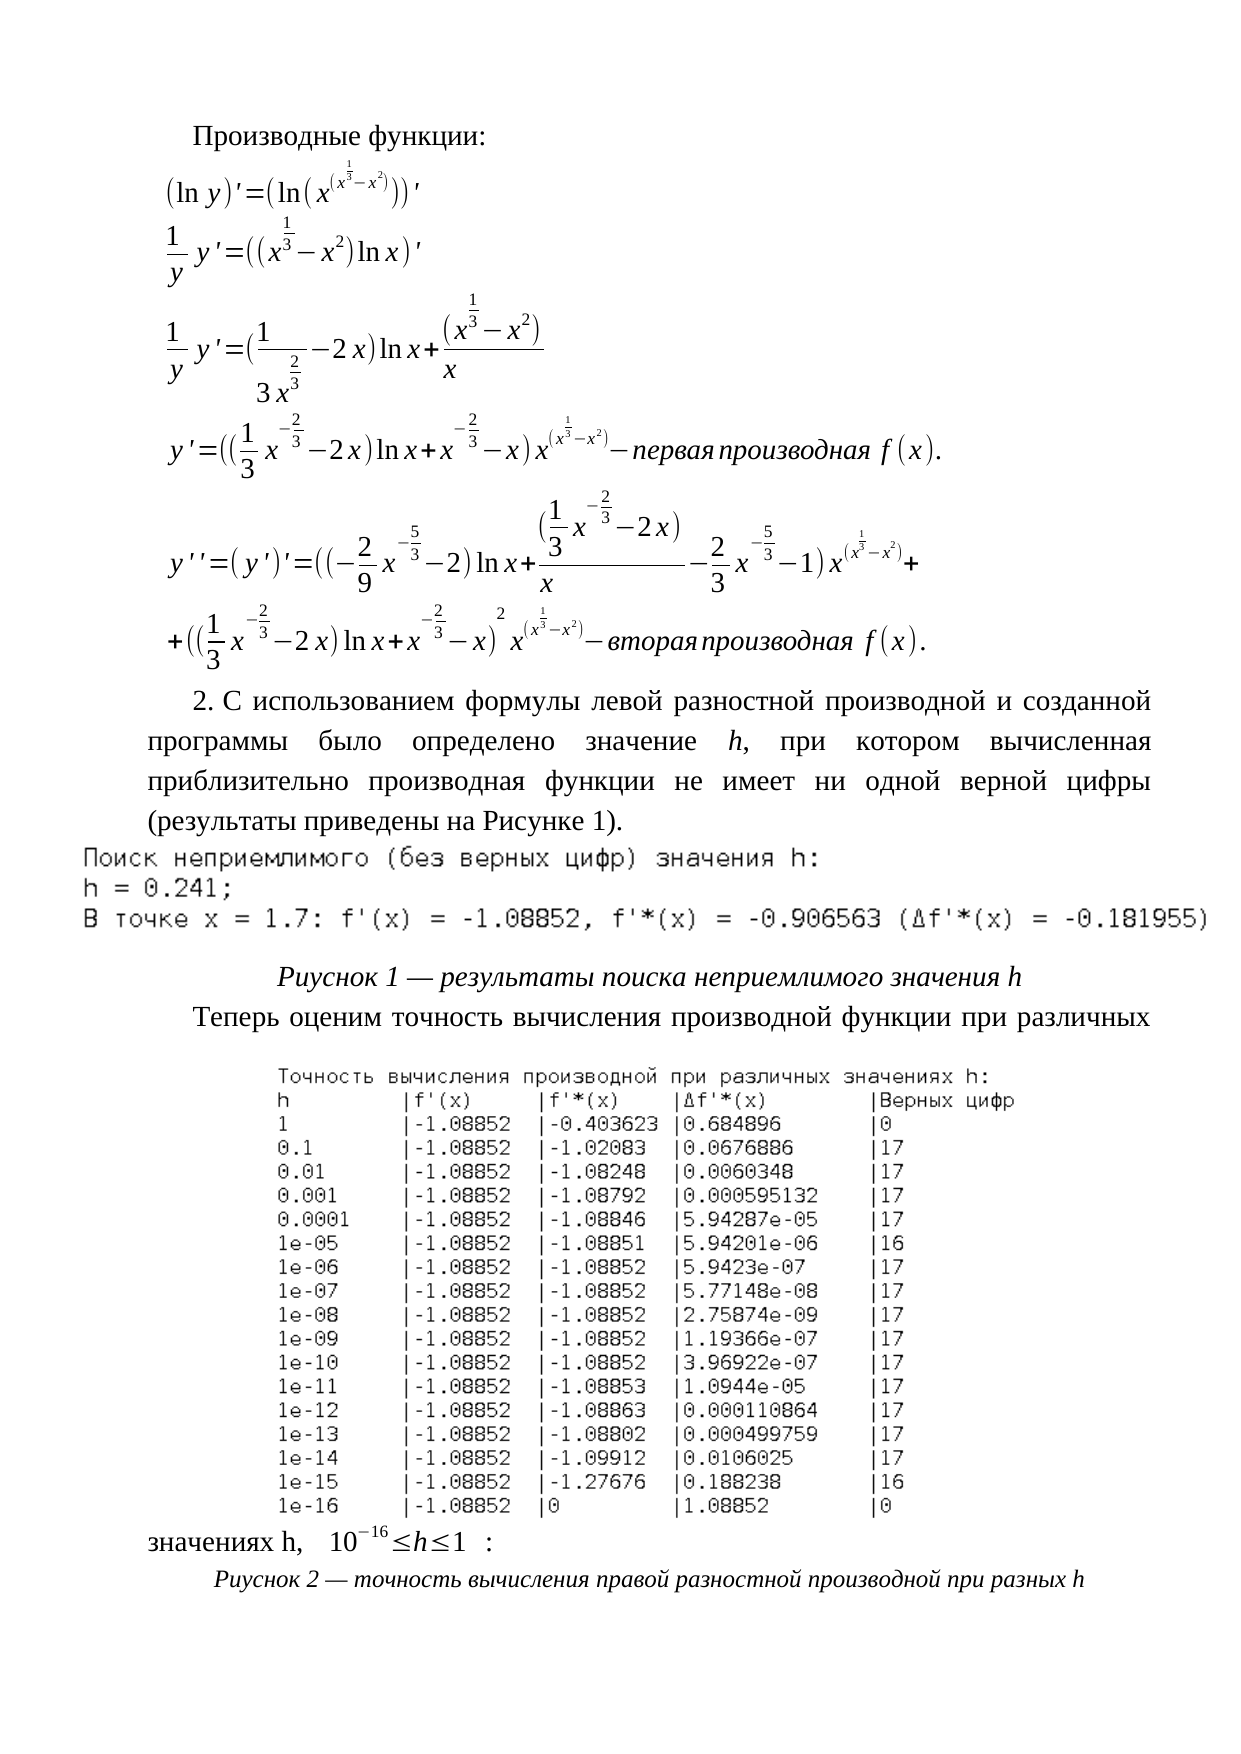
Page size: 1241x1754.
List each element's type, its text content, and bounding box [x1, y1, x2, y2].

list Производные функции: [147, 118, 1152, 152]
list С использованием формулы левой разностной производной и созданной программы было определено значение h, при котором вычисленная приблизительно производная функции не имеет ни одной верной цифры (результаты приведены на Рисунке 1). [147, 683, 1152, 837]
list Теперь оценим точность вычисления производной функции при различных значениях h, : [147, 999, 1152, 1558]
list Риуснок 2 — точность вычисления правой разностной производной при разных h [147, 1564, 1152, 1593]
picture [276, 1062, 1022, 1522]
list Риуснок 1 — результаты поиска неприемлимого значения h [147, 946, 1152, 992]
picture [82, 843, 1216, 946]
